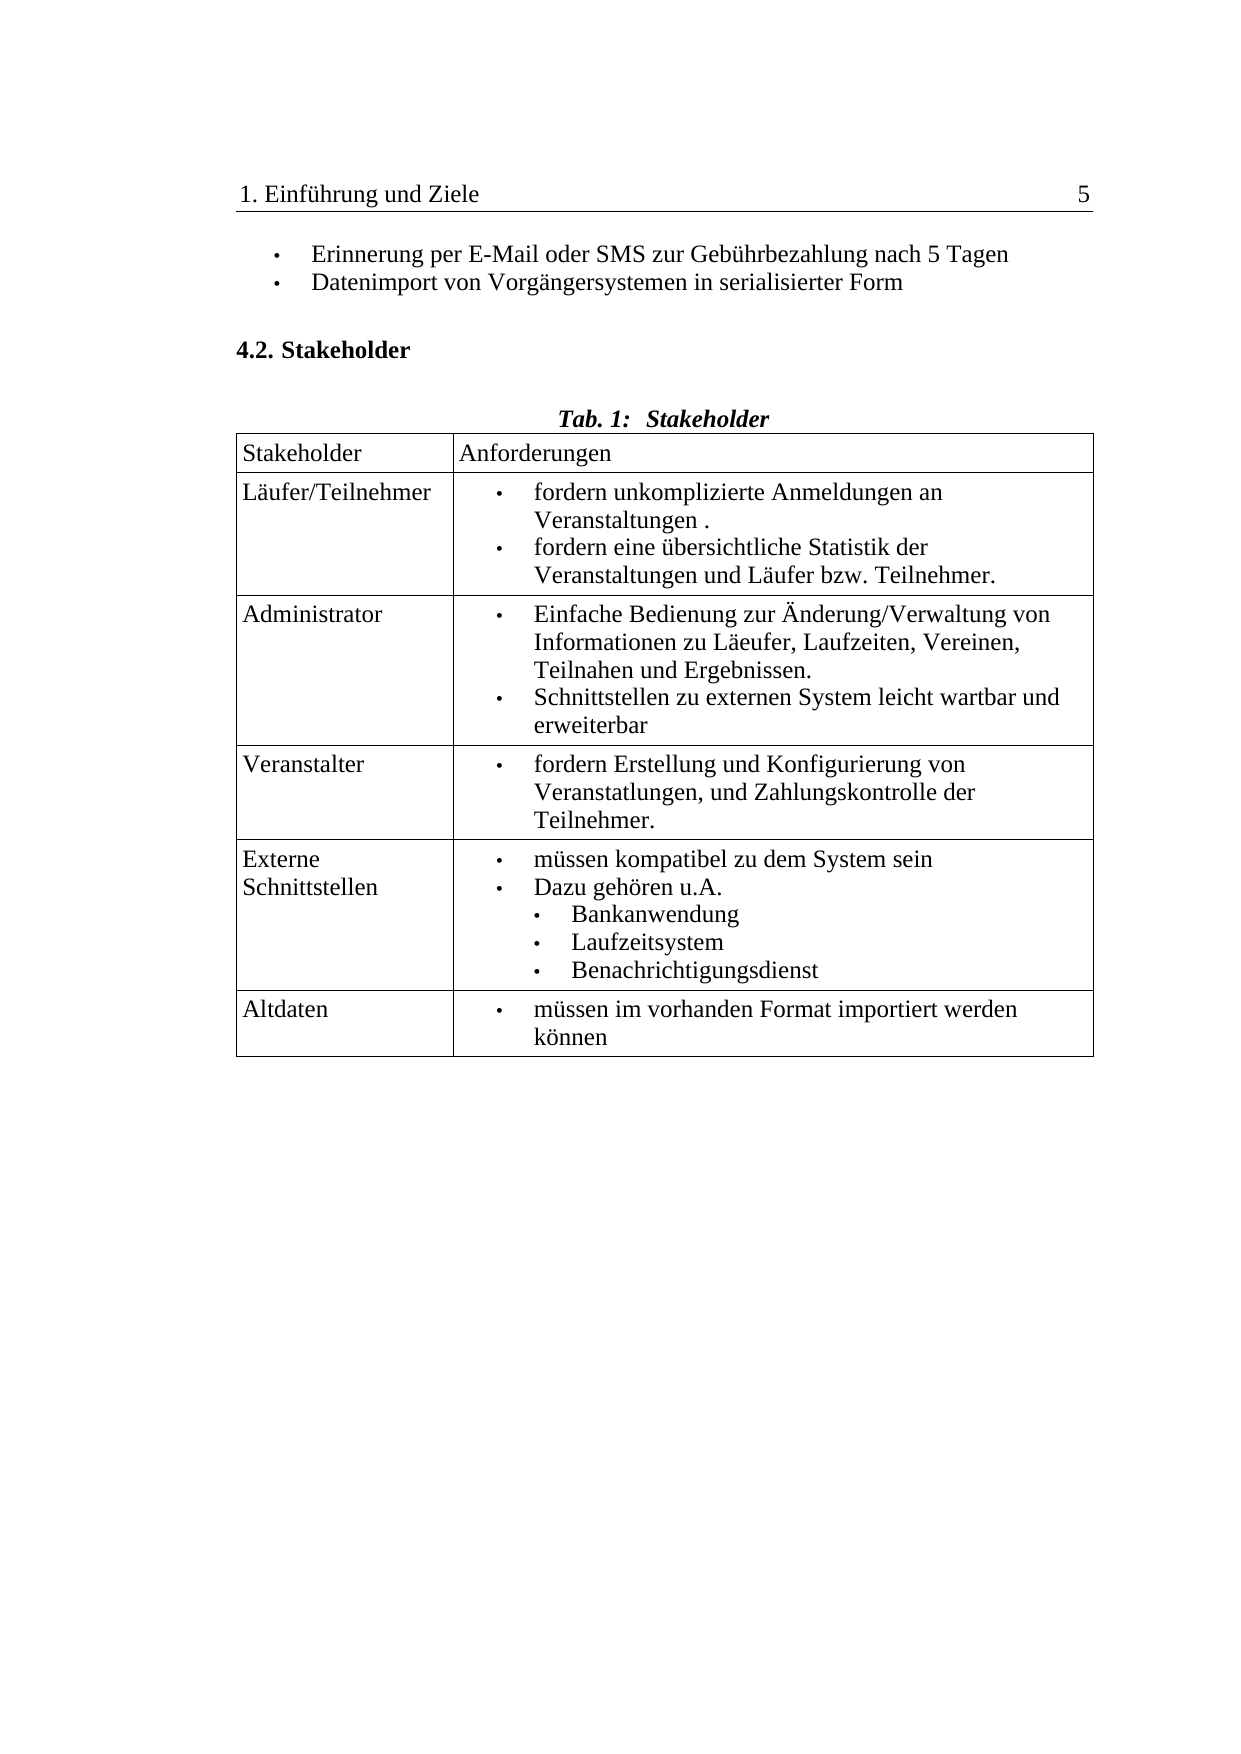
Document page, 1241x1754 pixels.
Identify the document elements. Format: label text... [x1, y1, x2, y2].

table_cell Veranstalter [237, 746, 453, 839]
table_header Anforderungen [454, 434, 1093, 472]
table_header Stakeholder [237, 434, 453, 472]
list Stakeholder [236, 405, 1093, 433]
table_cell fordern Erstellung und Konfigurierung von Veranstatlungen, und Zahlungskontrolle der Teilnehmer. [454, 746, 1093, 839]
list Datenimport von Vorgängersystemen in serialisierter Form [274, 268, 1093, 296]
table_cell Externe Schnittstellen [237, 840, 453, 989]
table_cell müssen im vorhanden Format importiert werden können [454, 991, 1093, 1056]
subtitle Stakeholder [236, 336, 1093, 364]
table_cell Altdaten [237, 991, 453, 1056]
table_cell Läufer/Teilnehmer [237, 473, 453, 594]
list Erinnerung per E-Mail oder SMS zur Gebührbezahlung nach 5 Tagen [274, 240, 1093, 268]
table_cell müssen kompatibel zu dem System sein Dazu gehören u.A. Bankanwendung Laufzeitsystem Benachrichtigungsdienst [454, 840, 1093, 989]
table_cell Administrator [237, 596, 453, 745]
table_cell fordern unkomplizierte Anmeldungen an Veranstaltungen . fordern eine übersichtliche Statistik der Veranstaltungen und Läufer bzw. Teilnehmer. [454, 473, 1093, 594]
table_cell Einfache Bedienung zur Änderung/Verwaltung von Informationen zu Läeufer, Laufzeiten, Vereinen, Teilnahen und Ergebnissen. Schnittstellen zu externen System leicht wartbar und erweiterbar [454, 596, 1093, 745]
